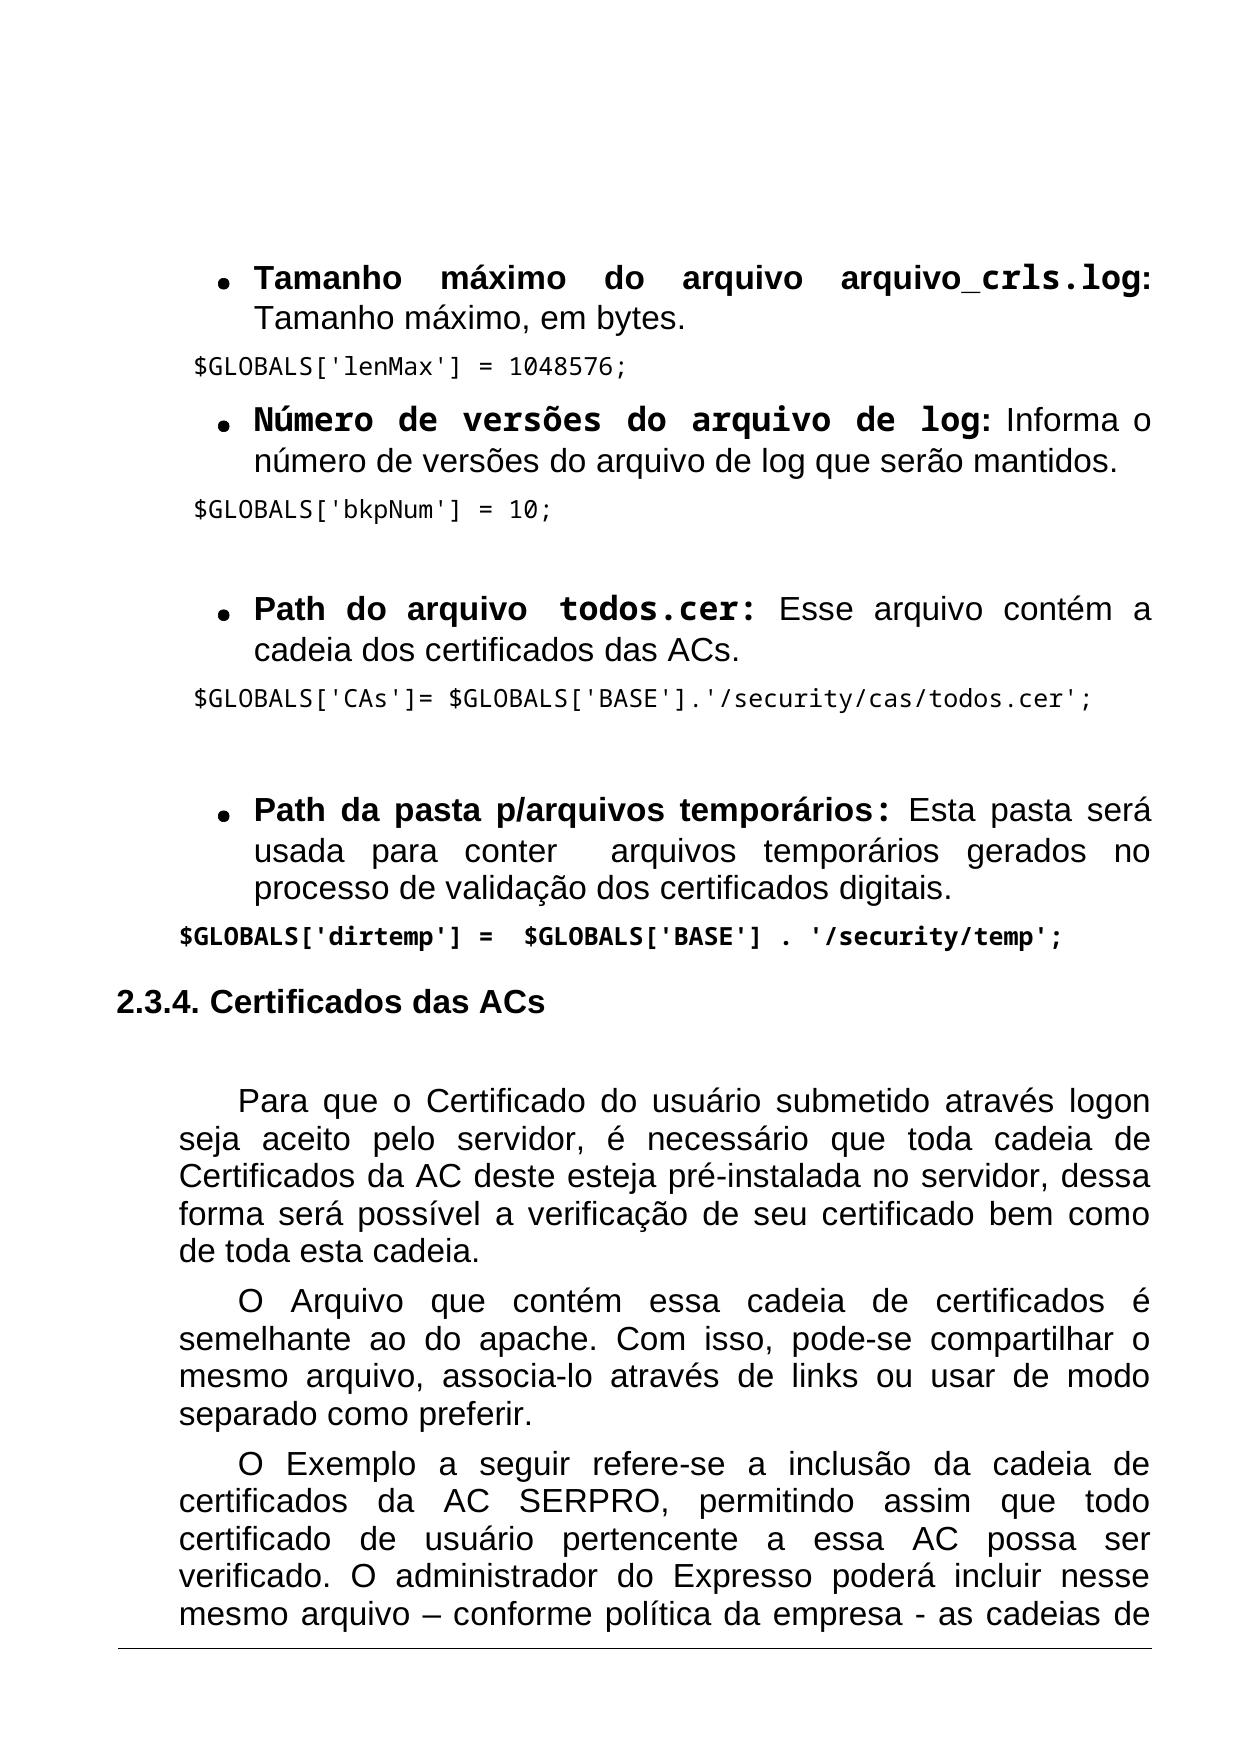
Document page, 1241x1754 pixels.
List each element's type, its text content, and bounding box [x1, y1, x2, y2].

text O Arquivo que contém essa cadeia de certificados é semelhante ao do apache. Com isso, pode-se compartilhar o mesmo arquivo, associa-lo através de links ou usar de modo separado como preferir. [178, 1282, 1152, 1432]
list Path do arquivo todos.cer: Esse arquivo contém a cadeia dos certificados das ACs. [216, 584, 1152, 668]
subtitle Certificados das ACs [116, 983, 1152, 1020]
text O Exemplo a seguir refere-se a inclusão da cadeia de certificados da AC SERPRO, permitindo assim que todo certificado de usuário pertencente a essa AC possa ser verificado. O administrador do Expresso poderá incluir nesse mesmo arquivo – conforme política da empresa - as cadeias de [178, 1444, 1152, 1632]
list Tamanho máximo do arquivo arquivo_crls.log: Tamanho máximo, em bytes. [216, 253, 1152, 337]
list $GLOBALS['bkpNum'] = 10; [156, 492, 1152, 526]
text $GLOBALS['dirtemp'] = $GLOBALS['BASE'] . '/security/temp'; [178, 919, 1152, 953]
list $GLOBALS['CAs']= $GLOBALS['BASE'].'/security/cas/todos.cer'; [156, 681, 1152, 714]
list $GLOBALS['lenMax'] = 1048576; [156, 349, 1152, 383]
text Para que o Certificado do usuário submetido através logon seja aceito pelo servidor, é necessário que toda cadeia de Certificados da AC deste esteja pré-instalada no servidor, dessa forma será possível a verificação de seu certificado bem como de toda esta cadeia. [178, 1082, 1152, 1269]
list Número de versões do arquivo de log: Informa o número de versões do arquivo de log que serão mantidos. [216, 396, 1152, 479]
list Path da pasta p/arquivos temporários: Esta pasta será usada para conter arquivos temporários gerados no processo de validação dos certificados digitais. [216, 786, 1152, 907]
